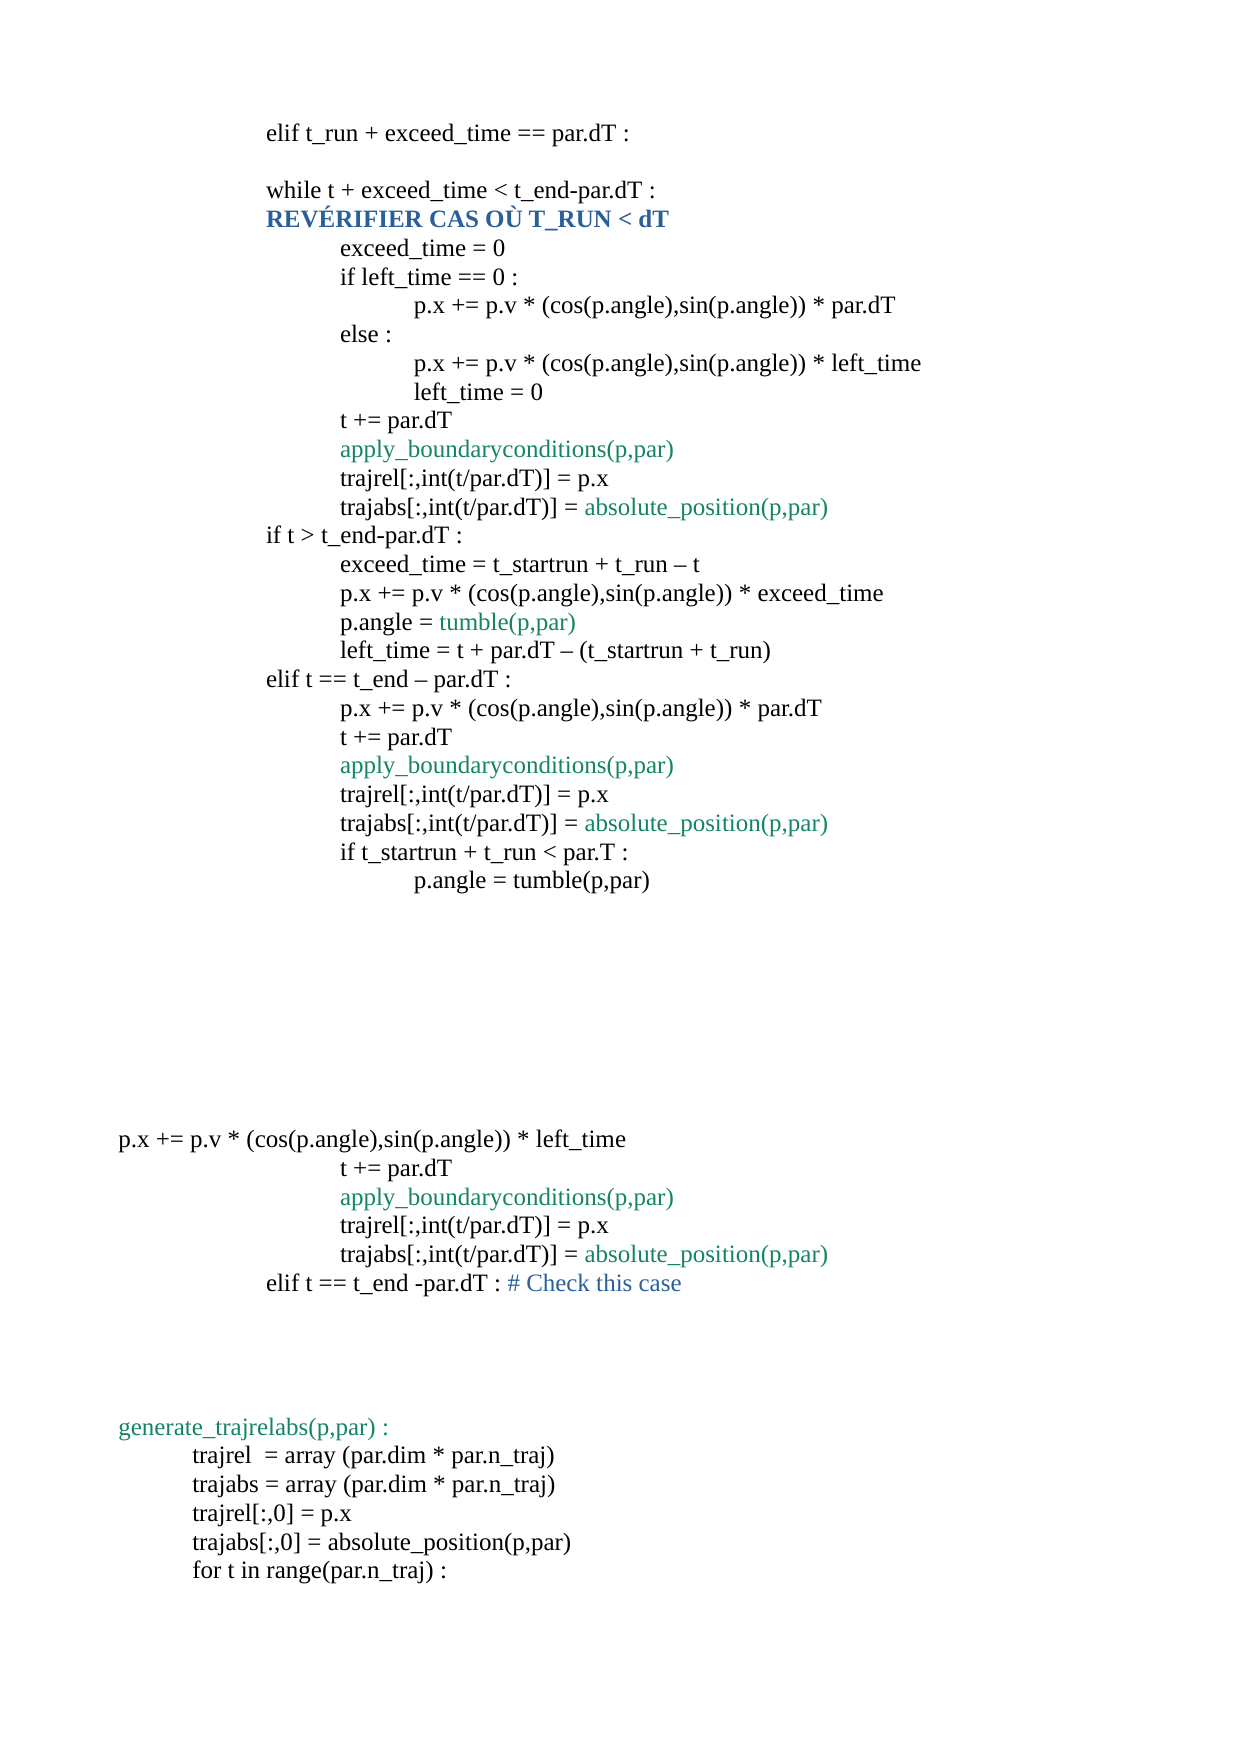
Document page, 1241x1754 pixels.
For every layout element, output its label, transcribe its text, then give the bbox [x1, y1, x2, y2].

text while t + exceed_time < t_end-par.dT : [118, 176, 1122, 204]
text left_time = 0 [118, 377, 1122, 406]
text p.x += p.v * (cos(p.angle),sin(p.angle)) * left_time [118, 348, 1122, 377]
text trajabs = array (par.dim * par.n_traj) [118, 1469, 1122, 1498]
text trajrel[:,int(t/par.dT)] = p.x [118, 463, 1122, 492]
text trajabs[:,int(t/par.dT)] = absolute_position(p,par) [118, 808, 1122, 837]
text elif t == t_end – par.dT : [118, 664, 1122, 693]
text trajabs[:,int(t/par.dT)] = absolute_position(p,par) [118, 1239, 1122, 1268]
text p.x += p.v * (cos(p.angle),sin(p.angle)) * par.dT [118, 693, 1122, 722]
text t += par.dT [118, 406, 1122, 434]
text apply_boundaryconditions(p,par) [118, 751, 1122, 779]
text t += par.dT [118, 722, 1122, 751]
text apply_boundaryconditions(p,par) [118, 1182, 1122, 1211]
text exceed_time = t_startrun + t_run – t [118, 549, 1122, 578]
text generate_trajrelabs(p,par) : [118, 1412, 1122, 1441]
text p.x += p.v * (cos(p.angle),sin(p.angle)) * left_time [118, 1124, 1122, 1153]
text apply_boundaryconditions(p,par) [118, 434, 1122, 463]
text p.x += p.v * (cos(p.angle),sin(p.angle)) * exceed_time [118, 578, 1122, 607]
text if left_time == 0 : [118, 262, 1122, 291]
text p.x += p.v * (cos(p.angle),sin(p.angle)) * par.dT [118, 291, 1122, 319]
text p.angle = tumble(p,par) [118, 866, 1122, 894]
text p.angle = tumble(p,par) [118, 607, 1122, 636]
text exceed_time = 0 [118, 233, 1122, 262]
text trajabs[:,0] = absolute_position(p,par) [118, 1527, 1122, 1556]
text trajrel[:,int(t/par.dT)] = p.x [118, 779, 1122, 808]
text left_time = t + par.dT – (t_startrun + t_run) [118, 636, 1122, 664]
text trajabs[:,int(t/par.dT)] = absolute_position(p,par) [118, 492, 1122, 521]
text else : [118, 319, 1122, 348]
text for t in range(par.n_traj) : [118, 1556, 1122, 1584]
text if t_startrun + t_run < par.T : [118, 837, 1122, 866]
text t += par.dT [118, 1153, 1122, 1182]
text if t > t_end-par.dT : [118, 521, 1122, 549]
text elif t_run + exceed_time == par.dT : [118, 118, 1122, 147]
text elif t == t_end -par.dT : # Check this case [118, 1268, 1122, 1297]
text trajrel[:,int(t/par.dT)] = p.x [118, 1211, 1122, 1239]
text REVÉRIFIER CAS OÙ T_RUN < dT [118, 204, 1122, 233]
text trajrel[:,0] = p.x [118, 1498, 1122, 1527]
text trajrel = array (par.dim * par.n_traj) [118, 1441, 1122, 1469]
